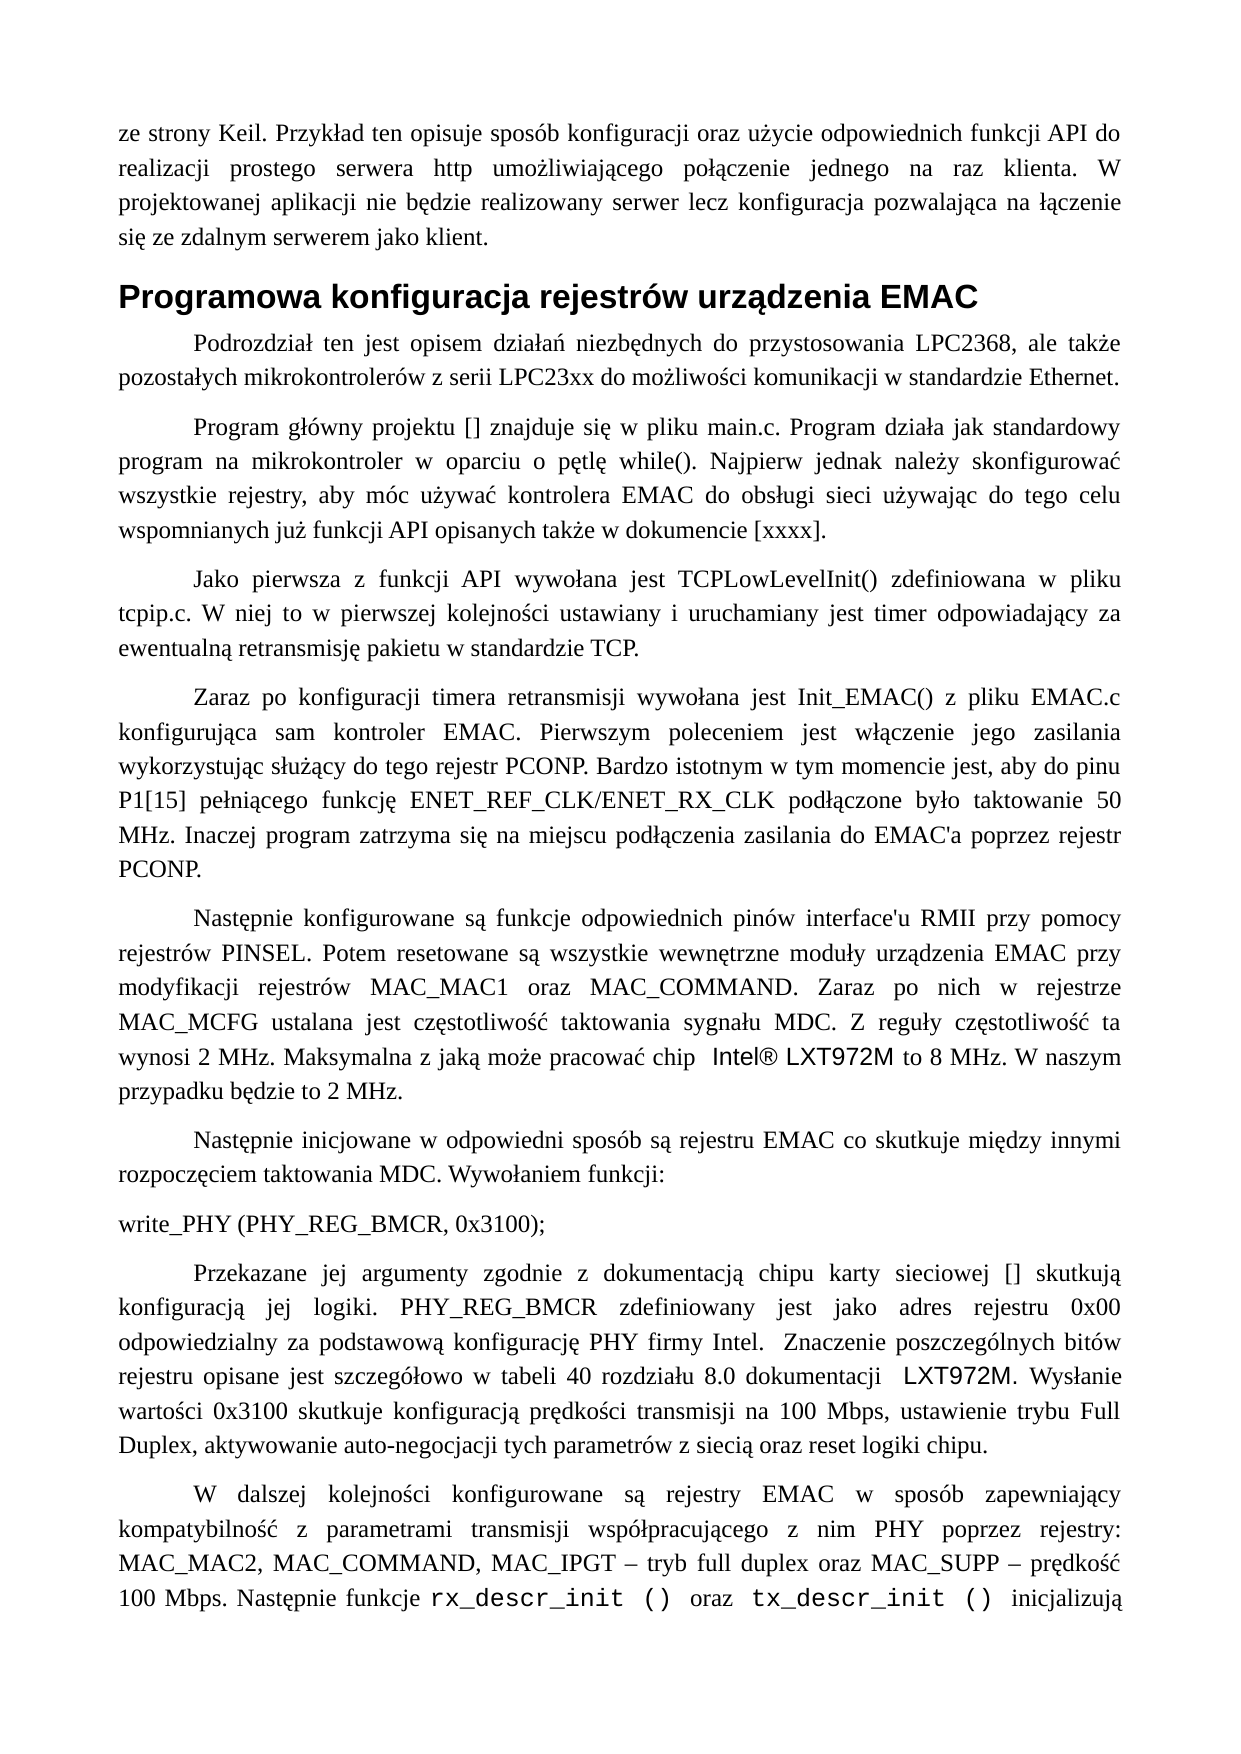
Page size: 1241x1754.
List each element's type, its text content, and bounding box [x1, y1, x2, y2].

text Przekazane jej argumenty zgodnie z dokumentacją chipu karty sieciowej [] skutkują konfiguracją jej logiki. PHY_REG_BMCR zdefiniowany jest jako adres rejestru 0x00 odpowiedzialny za podstawową konfigurację PHY firmy Intel. Znaczenie poszczególnych bitów rejestru opisane jest szczegółowo w tabeli 40 rozdziału 8.0 dokumentacji LXT972M. Wysłanie wartości 0x3100 skutkuje konfiguracją prędkości transmisji na 100 Mbps, ustawienie trybu Full Duplex, aktywowanie auto-negocjacji tych parametrów z siecią oraz reset logiki chipu. [118, 1258, 1122, 1459]
text Podrozdział ten jest opisem działań niezbędnych do przystosowania LPC2368, ale także pozostałych mikrokontrolerów z serii LPC23xx do możliwości komunikacji w standardzie Ethernet. [118, 328, 1122, 391]
text Jako pierwsza z funkcji API wywołana jest TCPLowLevelInit() zdefiniowana w pliku tcpip.c. W niej to w pierwszej kolejności ustawiany i uruchamiany jest timer odpowiadający za ewentualną retransmisję pakietu w standardzie TCP. [118, 564, 1122, 662]
text Następnie inicjowane w odpowiedni sposób są rejestru EMAC co skutkuje między innymi rozpoczęciem taktowania MDC. Wywołaniem funkcji: [118, 1125, 1122, 1188]
text W dalszej kolejności konfigurowane są rejestry EMAC w sposób zapewniający kompatybilność z parametrami transmisji współpracującego z nim PHY poprzez rejestry: MAC_MAC2, MAC_COMMAND, MAC_IPGT – tryb full duplex oraz MAC_SUPP – prędkość 100 Mbps. Następnie funkcje rx_descr_init () oraz tx_descr_init () inicjalizują [118, 1479, 1122, 1613]
text Zaraz po konfiguracji timera retransmisji wywołana jest Init_EMAC() z pliku EMAC.c konfigurująca sam kontroler EMAC. Pierwszym poleceniem jest włączenie jego zasilania wykorzystując służący do tego rejestr PCONP. Bardzo istotnym w tym momencie jest, aby do pinu P1[15] pełniącego funkcję ENET_REF_CLK/ENET_RX_CLK podłączone było taktowanie 50 MHz. Inaczej program zatrzyma się na miejscu podłączenia zasilania do EMAC'a poprzez rejestr PCONP. [118, 682, 1122, 883]
text Następnie konfigurowane są funkcje odpowiednich pinów interface'u RMII przy pomocy rejestrów PINSEL. Potem resetowane są wszystkie wewnętrzne moduły urządzenia EMAC przy modyfikacji rejestrów MAC_MAC1 oraz MAC_COMMAND. Zaraz po nich w rejestrze MAC_MCFG ustalana jest częstotliwość taktowania sygnału MDC. Z reguły częstotliwość ta wynosi 2 MHz. Maksymalna z jaką może pracować chip Intel® LXT972M to 8 MHz. W naszym przypadku będzie to 2 MHz. [118, 903, 1122, 1105]
text write_PHY (PHY_REG_BMCR, 0x3100); [118, 1209, 1122, 1237]
text Program główny projektu [] znajduje się w pliku main.c. Program działa jak standardowy program na mikrokontroler w oparciu o pętlę while(). Najpierw jednak należy skonfigurować wszystkie rejestry, aby móc używać kontrolera EMAC do obsługi sieci używając do tego celu wspomnianych już funkcji API opisanych także w dokumencie [xxxx]. [118, 412, 1122, 544]
text ze strony Keil. Przykład ten opisuje sposób konfiguracji oraz użycie odpowiednich funkcji API do realizacji prostego serwera http umożliwiającego połączenie jednego na raz klienta. W projektowanej aplikacji nie będzie realizowany serwer lecz konfiguracja pozwalająca na łączenie się ze zdalnym serwerem jako klient. [118, 118, 1122, 250]
subtitle Programowa konfiguracja rejestrów urządzenia EMAC [118, 277, 1122, 316]
